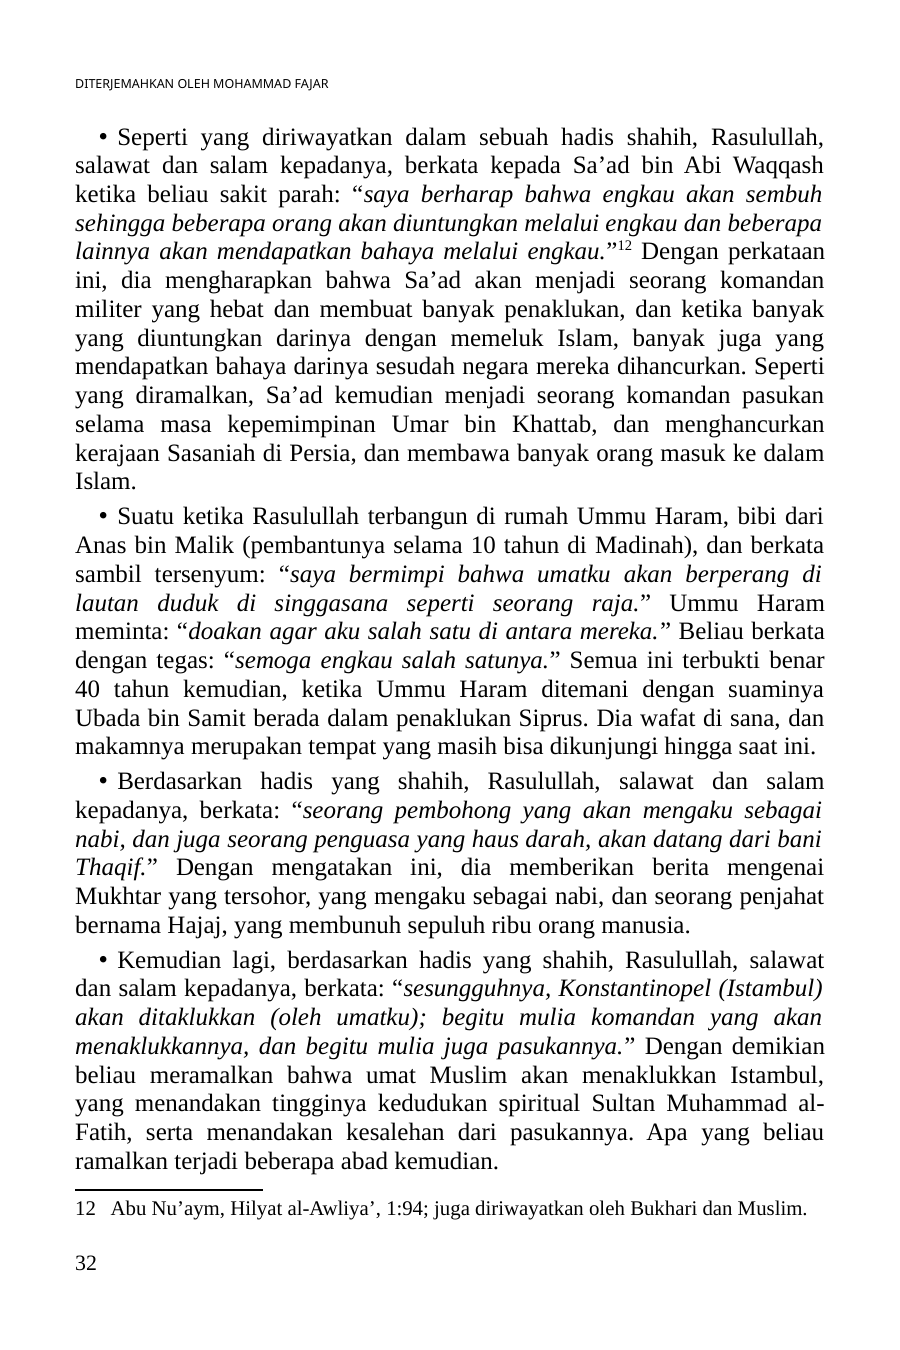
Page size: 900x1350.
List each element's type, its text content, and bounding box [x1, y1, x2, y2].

list Seperti yang diriwayatkan dalam sebuah hadis shahih, Rasulullah, salawat dan salam kepadanya, berkata kepada Sa’ad bin Abi Waqqash ketika beliau sakit parah: “saya berharap bahwa engkau akan sembuh sehingga beberapa orang akan diuntungkan melalui engkau dan beberapa lainnya akan mendapatkan bahaya melalui engkau.” Dengan perkataan ini, dia mengharapkan bahwa Sa’ad akan menjadi seorang komandan militer yang hebat dan membuat banyak penaklukan, dan ketika banyak yang diuntungkan darinya dengan memeluk Islam, banyak juga yang mendapatkan bahaya darinya sesudah negara mereka dihancurkan. Seperti yang diramalkan, Sa’ad kemudian menjadi seorang komandan pasukan selama masa kepemimpinan Umar bin Khattab, dan menghancurkan kerajaan Sasaniah di Persia, dan membawa banyak orang masuk ke dalam Islam. [75, 122, 825, 495]
list Kemudian lagi, berdasarkan hadis yang shahih, Rasulullah, salawat dan salam kepadanya, berkata: “sesungguhnya, Konstantinopel (Istambul) akan ditaklukkan (oleh umatku); begitu mulia komandan yang akan menaklukkannya, dan begitu mulia juga pasukannya.” Dengan demikian beliau meramalkan bahwa umat Muslim akan menaklukkan Istambul, yang menandakan tingginya kedudukan spiritual Sultan Muhammad al-Fatih, serta menandakan kesalehan dari pasukannya. Apa yang beliau ramalkan terjadi beberapa abad kemudian. [75, 945, 825, 1175]
list Berdasarkan hadis yang shahih, Rasulullah, salawat dan salam kepadanya, berkata: “seorang pembohong yang akan mengaku sebagai nabi, dan juga seorang penguasa yang haus darah, akan datang dari bani Thaqif.” Dengan mengatakan ini, dia memberikan berita mengenai Mukhtar yang tersohor, yang mengaku sebagai nabi, dan seorang penjahat bernama Hajaj, yang membunuh sepuluh ribu orang manusia. [75, 766, 825, 939]
list Abu Nu’aym, Hilyat al-Awliya’, 1:94; juga diriwayatkan oleh Bukhari dan Muslim. [75, 1196, 825, 1220]
list Suatu ketika Rasulullah terbangun di rumah Ummu Haram, bibi dari Anas bin Malik (pembantunya selama 10 tahun di Madinah), dan berkata sambil tersenyum: “saya bermimpi bahwa umatku akan berperang di lautan duduk di singgasana seperti seorang raja.” Ummu Haram meminta: “doakan agar aku salah satu di antara mereka.” Beliau berkata dengan tegas: “semoga engkau salah satunya.” Semua ini terbukti benar 40 tahun kemudian, ketika Ummu Haram ditemani dengan suaminya Ubada bin Samit berada dalam penaklukan Siprus. Dia wafat di sana, dan makamnya merupakan tempat yang masih bisa dikunjungi hingga saat ini. [75, 501, 825, 760]
